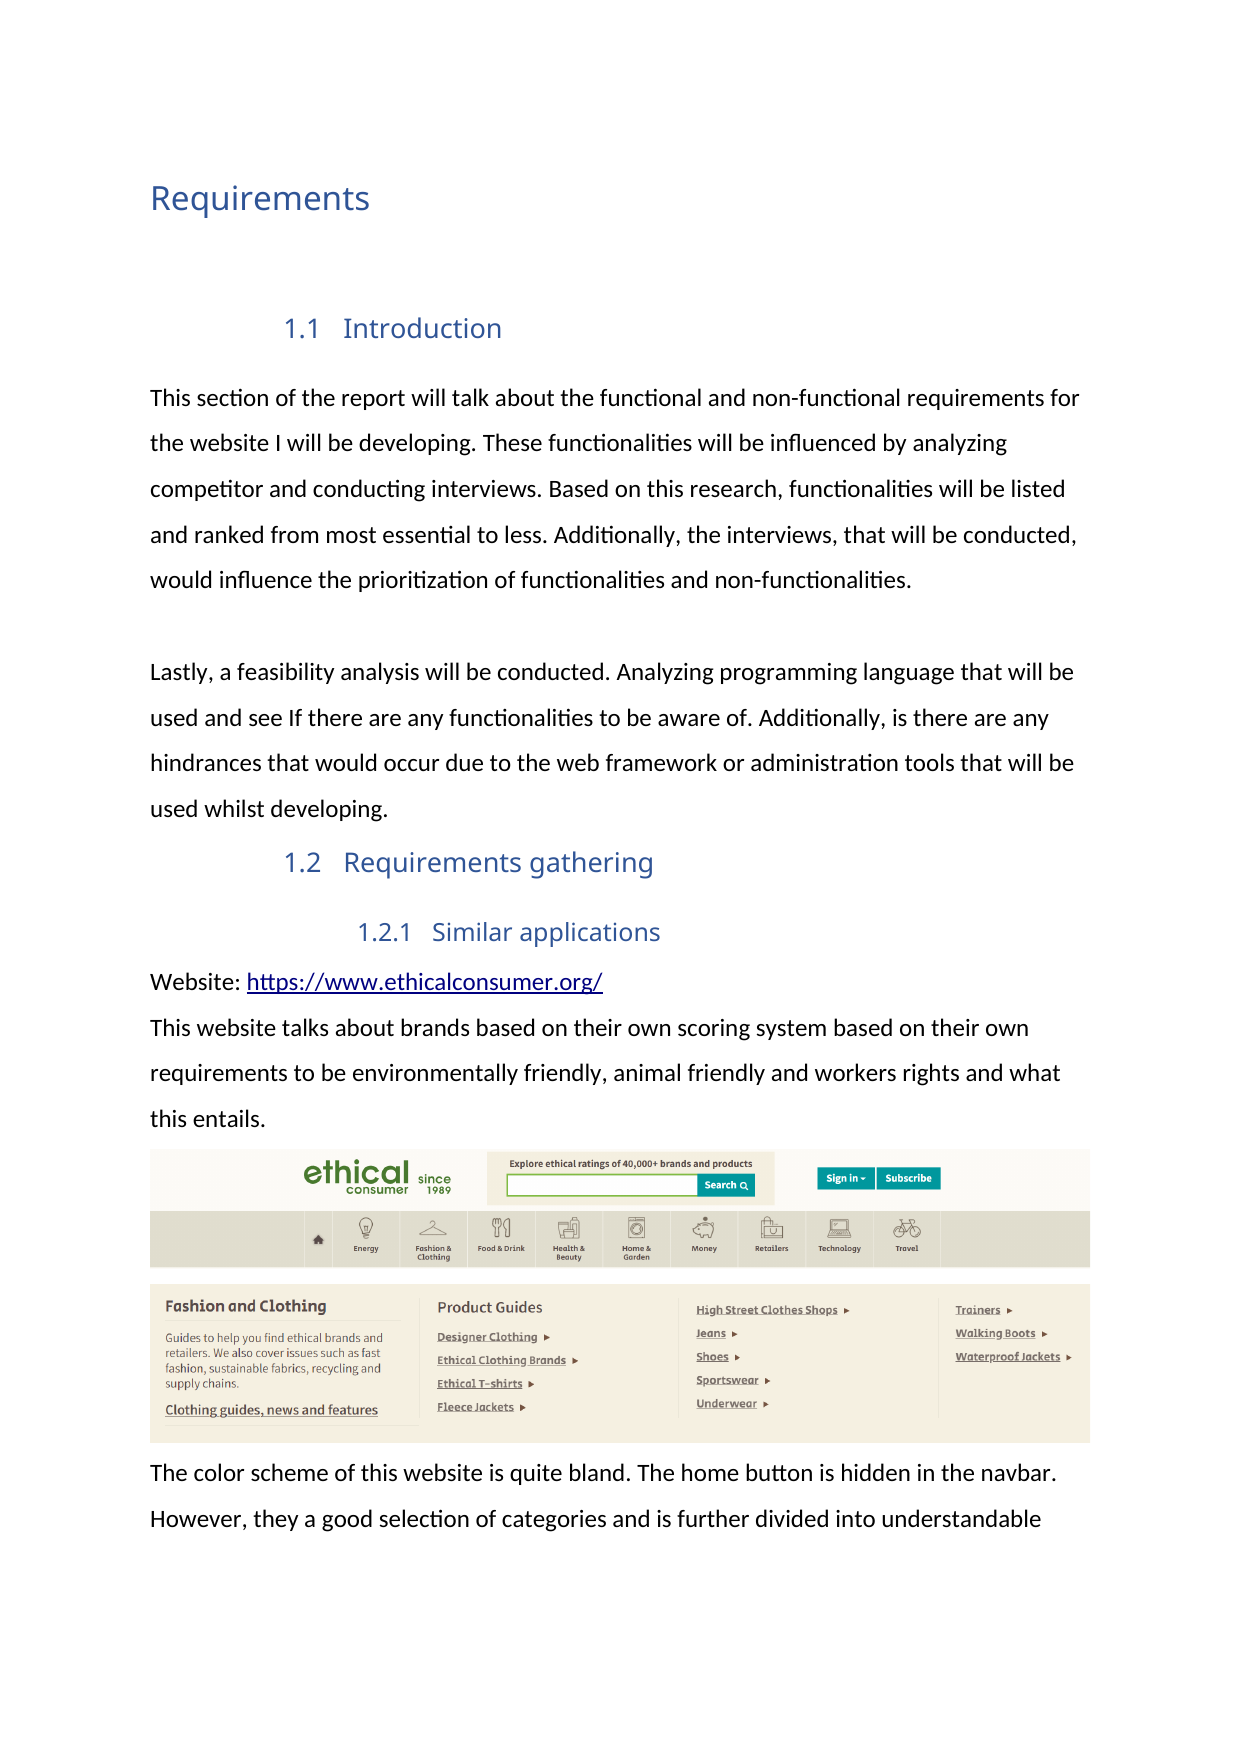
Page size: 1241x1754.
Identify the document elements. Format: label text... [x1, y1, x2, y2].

text Website: https://www.ethicalconsumer.org/ [150, 966, 1090, 997]
subtitle Introduction [283, 310, 1090, 347]
text This website talks about brands based on their own scoring system based on their own requirements to be environmentally friendly, animal friendly and workers rights and what this entails. [150, 1012, 1090, 1134]
subtitle Requirements [150, 175, 1090, 220]
text This section of the report will talk about the functional and non-functional requirements for the website I will be developing. These functionalities will be influenced by analyzing competitor and conducting interviews. Based on this research, functionalities will be listed and ranked from most essential to less. Additionally, the interviews, that will be conducted, would influence the prioritization of functionalities and non-functionalities. [150, 382, 1090, 595]
text Lastly, a feasibility analysis will be conducted. Analyzing programming language that will be used and see If there are any functionalities to be aware of. Additionally, is there are any hindrances that would occur due to the web framework or administration tools that will be used whilst developing. [150, 656, 1090, 824]
subtitle Similar applications [357, 915, 1090, 949]
subtitle Requirements gathering [283, 843, 1090, 880]
text The color scheme of this website is quite bland. The home button is hidden in the navbar. However, they a good selection of categories and is further divided into understandable [150, 1457, 1090, 1534]
